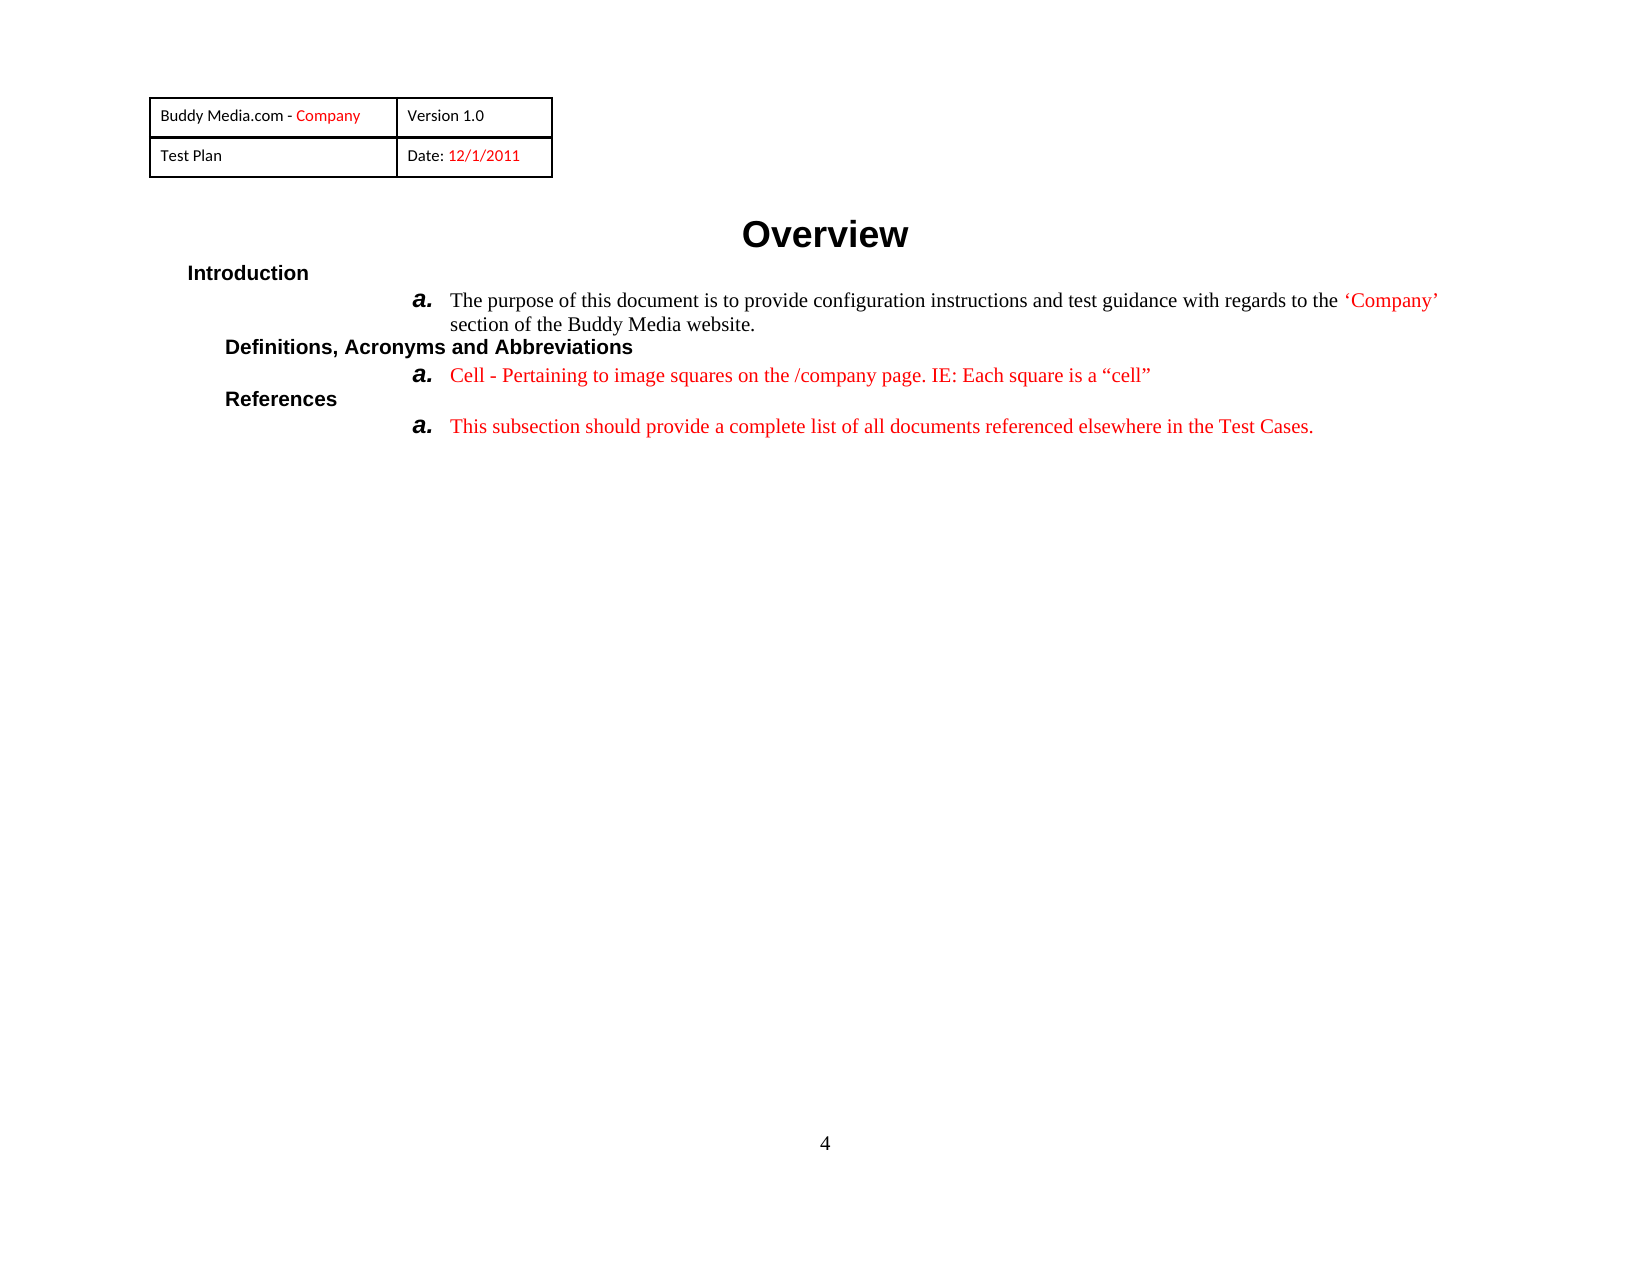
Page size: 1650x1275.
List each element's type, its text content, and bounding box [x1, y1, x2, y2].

list The purpose of this document is to provide configuration instructions and test guidance with regards to the ‘Company’ section of the Buddy Media website. [412, 285, 1500, 336]
list Cell - Pertaining to image squares on the /company page. IE: Each square is a “cell” [412, 359, 1500, 387]
subtitle Definitions, Acronyms and Abbreviations [225, 336, 1500, 359]
subtitle Introduction [150, 262, 1500, 285]
subtitle References [225, 387, 1500, 411]
subtitle Overview [150, 214, 1500, 256]
list This subsection should provide a complete list of all documents referenced elsewhere in the Test Cases. [412, 411, 1500, 438]
